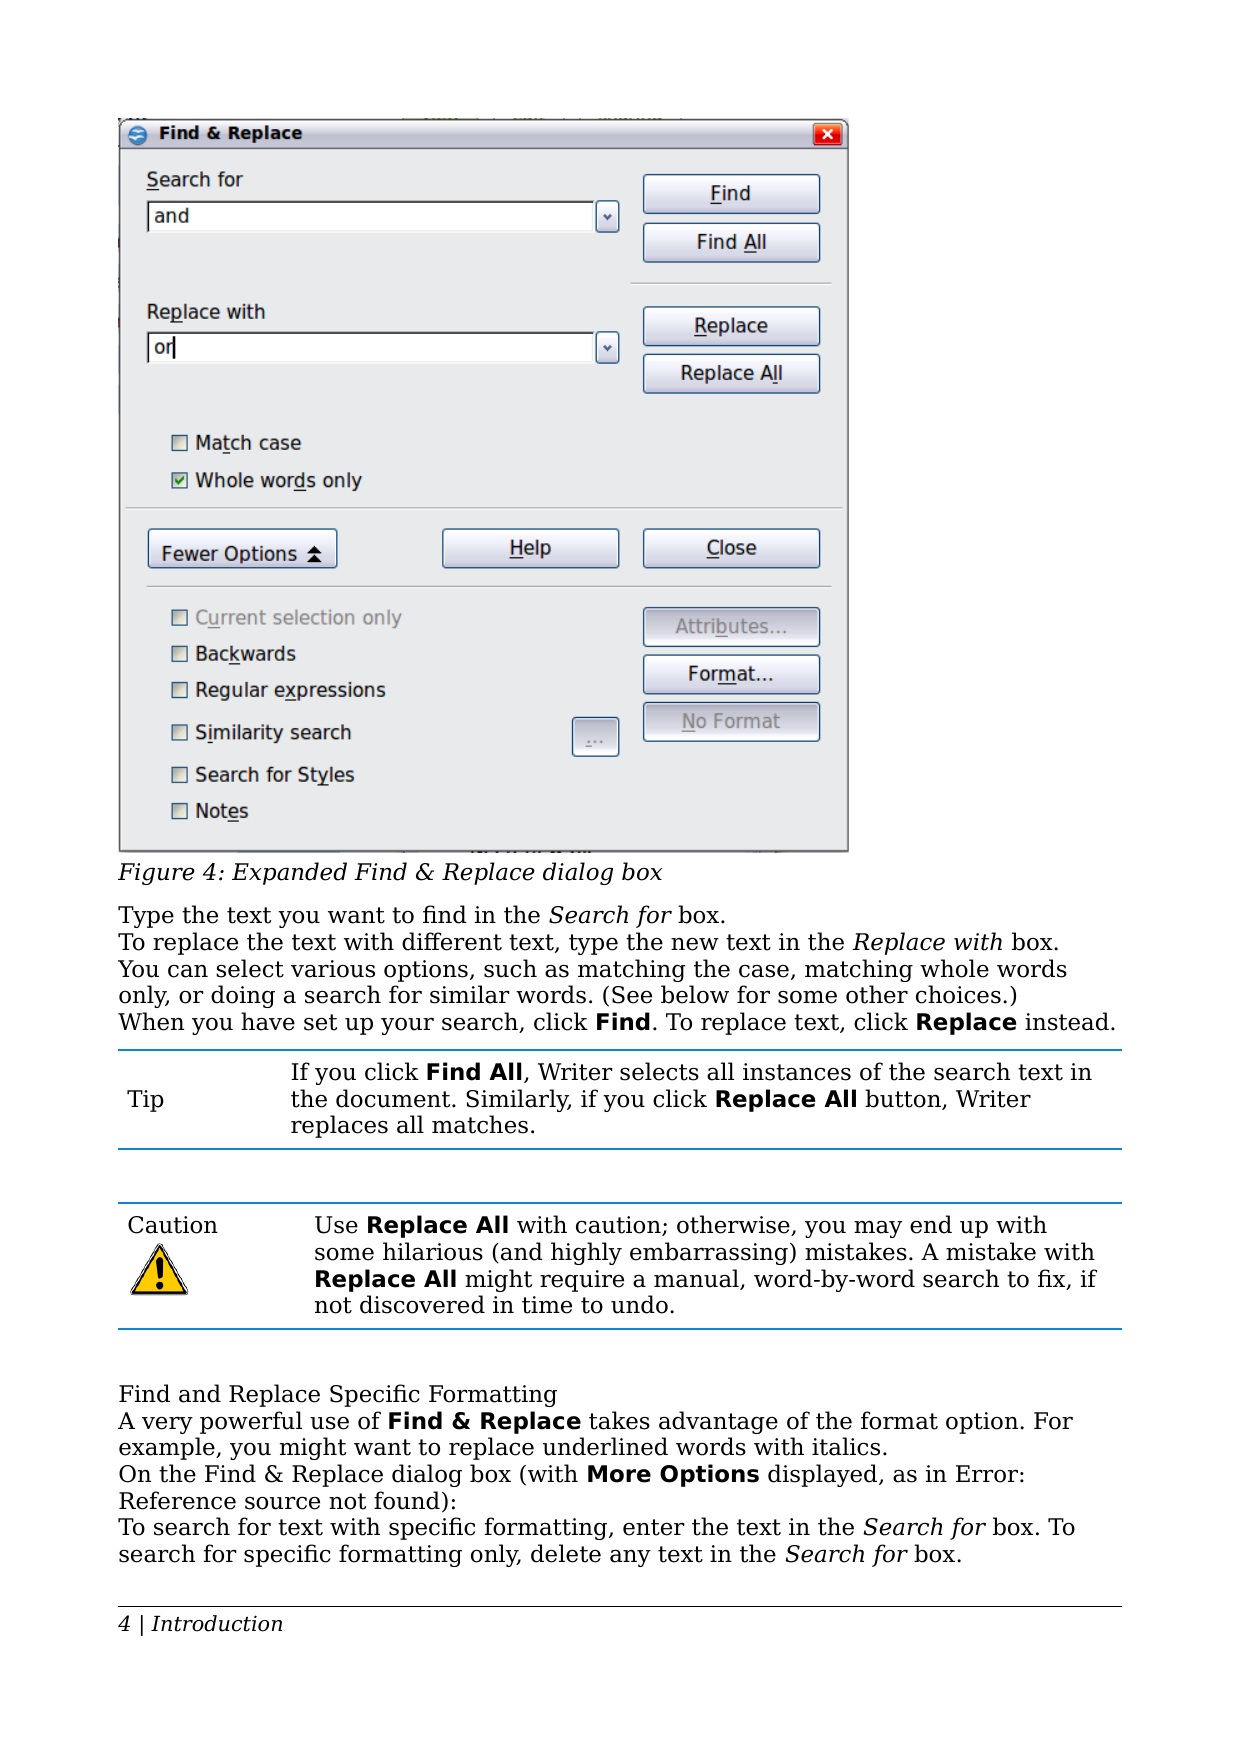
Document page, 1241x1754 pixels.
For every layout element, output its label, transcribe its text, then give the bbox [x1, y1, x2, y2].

text To search for text with specific formatting, enter the text in the Search for box. To search for specific formatting only, delete any text in the Search for box. [118, 1514, 1122, 1568]
text Type the text you want to find in the Search for box. [118, 903, 1122, 929]
text A very powerful use of Find & Replace takes advantage of the format option. For example, you might want to replace underlined words with italics. [118, 1408, 1122, 1461]
picture [118, 118, 849, 853]
text When you have set up your search, click Find. To replace text, click Replace instead. [118, 1009, 1122, 1036]
table_header Tip [118, 1051, 281, 1148]
table_header Use Replace All with caution; otherwise, you may end up with some hilarious (and highly embarrassing) mistakes. A mistake with Replace All might require a manual, word-by-word search to fix, if not discovered in time to undo. [305, 1204, 1122, 1328]
text You can select various options, such as matching the case, matching whole words only, or doing a search for similar words. (See below for some other choices.) [118, 956, 1122, 1009]
text To replace the text with different text, type the new text in the Replace with box. [118, 929, 1122, 956]
picture [127, 1239, 192, 1299]
text Find and Replace Specific Formatting [118, 1381, 1122, 1408]
table_header If you click Find All, Writer selects all instances of the search text in the document. Similarly, if you click Replace All button, Writer replaces all matches. [281, 1051, 1122, 1148]
text On the Find & Replace dialog box (with More Options displayed, as in Error: Reference source not found): [118, 1461, 1122, 1514]
table_header Caution [118, 1204, 305, 1328]
text Figure 4: Expanded Find & Replace dialog box [118, 859, 849, 886]
